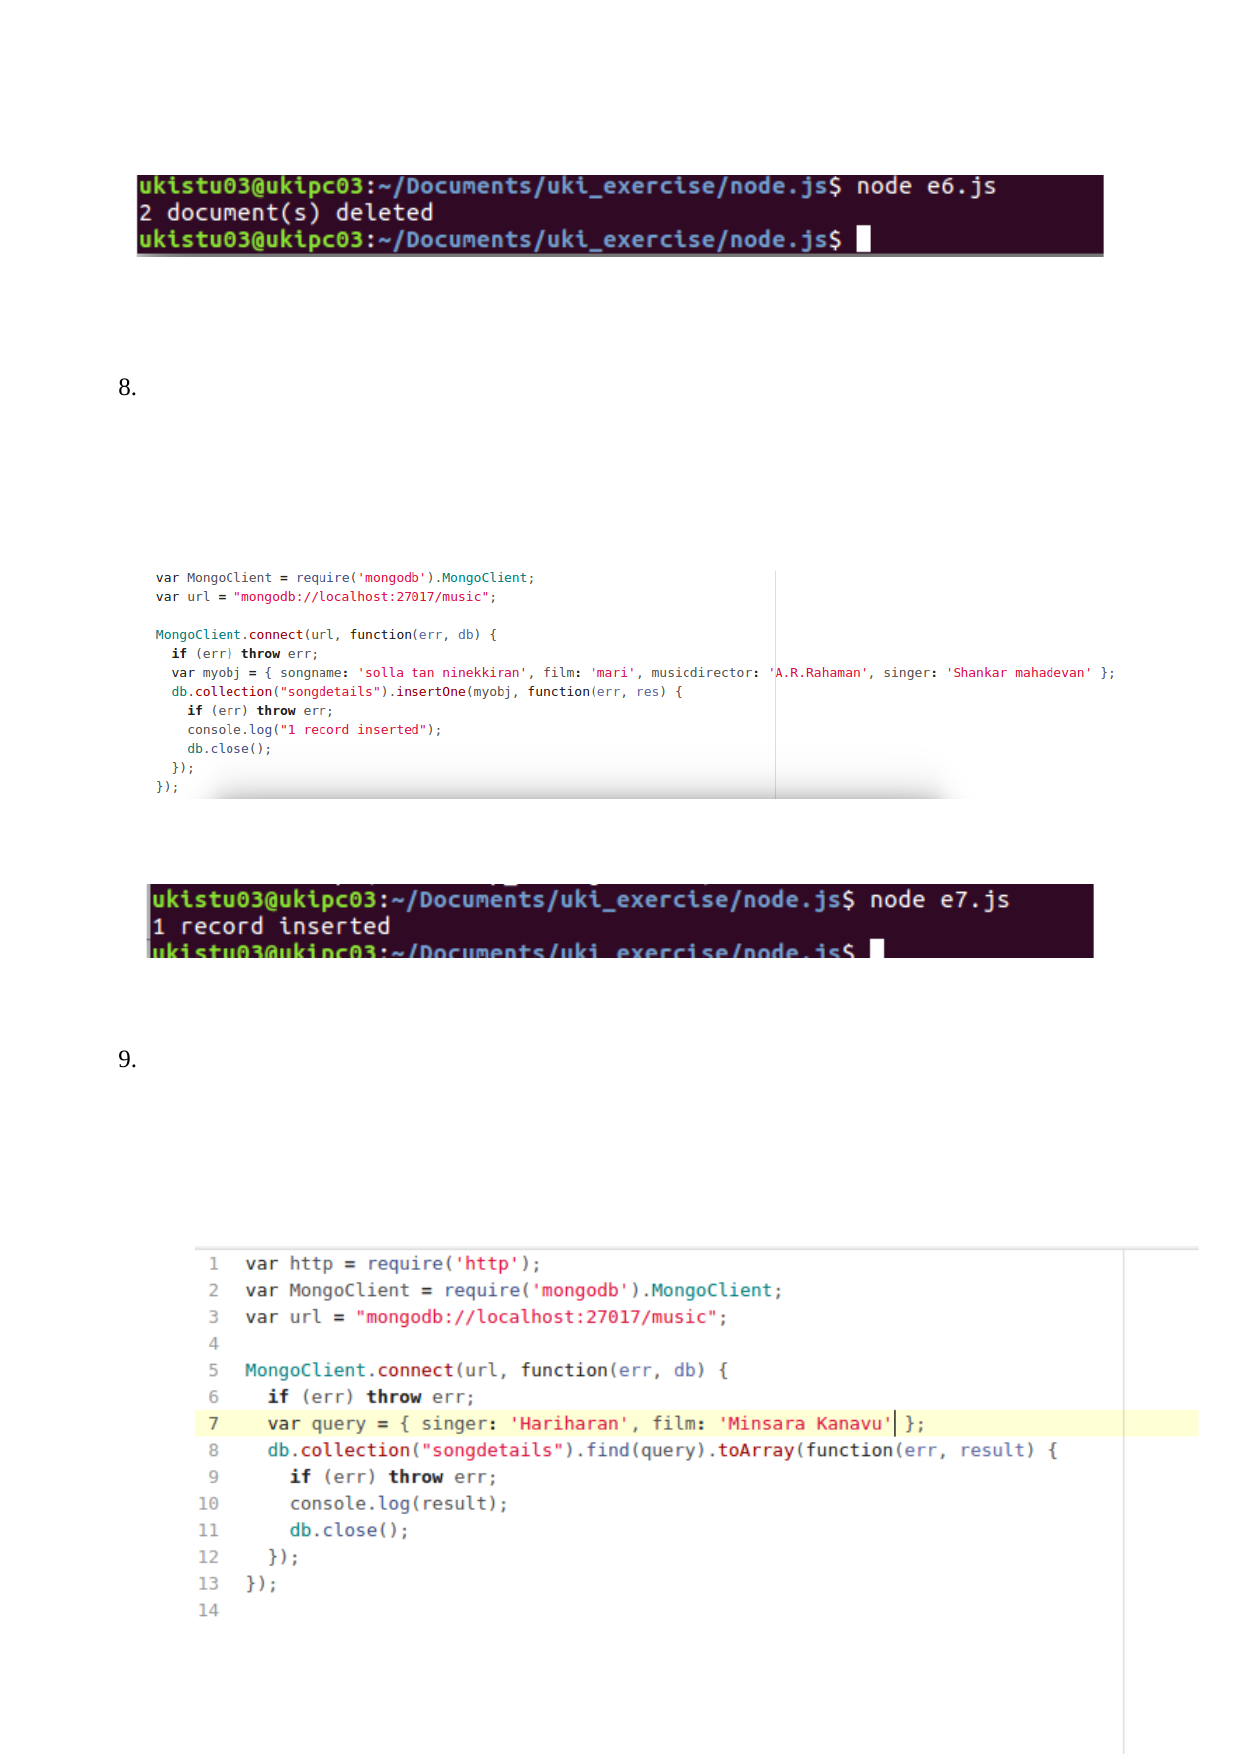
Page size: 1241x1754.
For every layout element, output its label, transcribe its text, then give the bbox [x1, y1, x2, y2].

picture [136, 175, 1104, 257]
text 9. [118, 1044, 1122, 1073]
picture [146, 884, 1094, 958]
text 8. [118, 372, 1122, 401]
picture [194, 1246, 1199, 1754]
picture [138, 571, 1143, 799]
